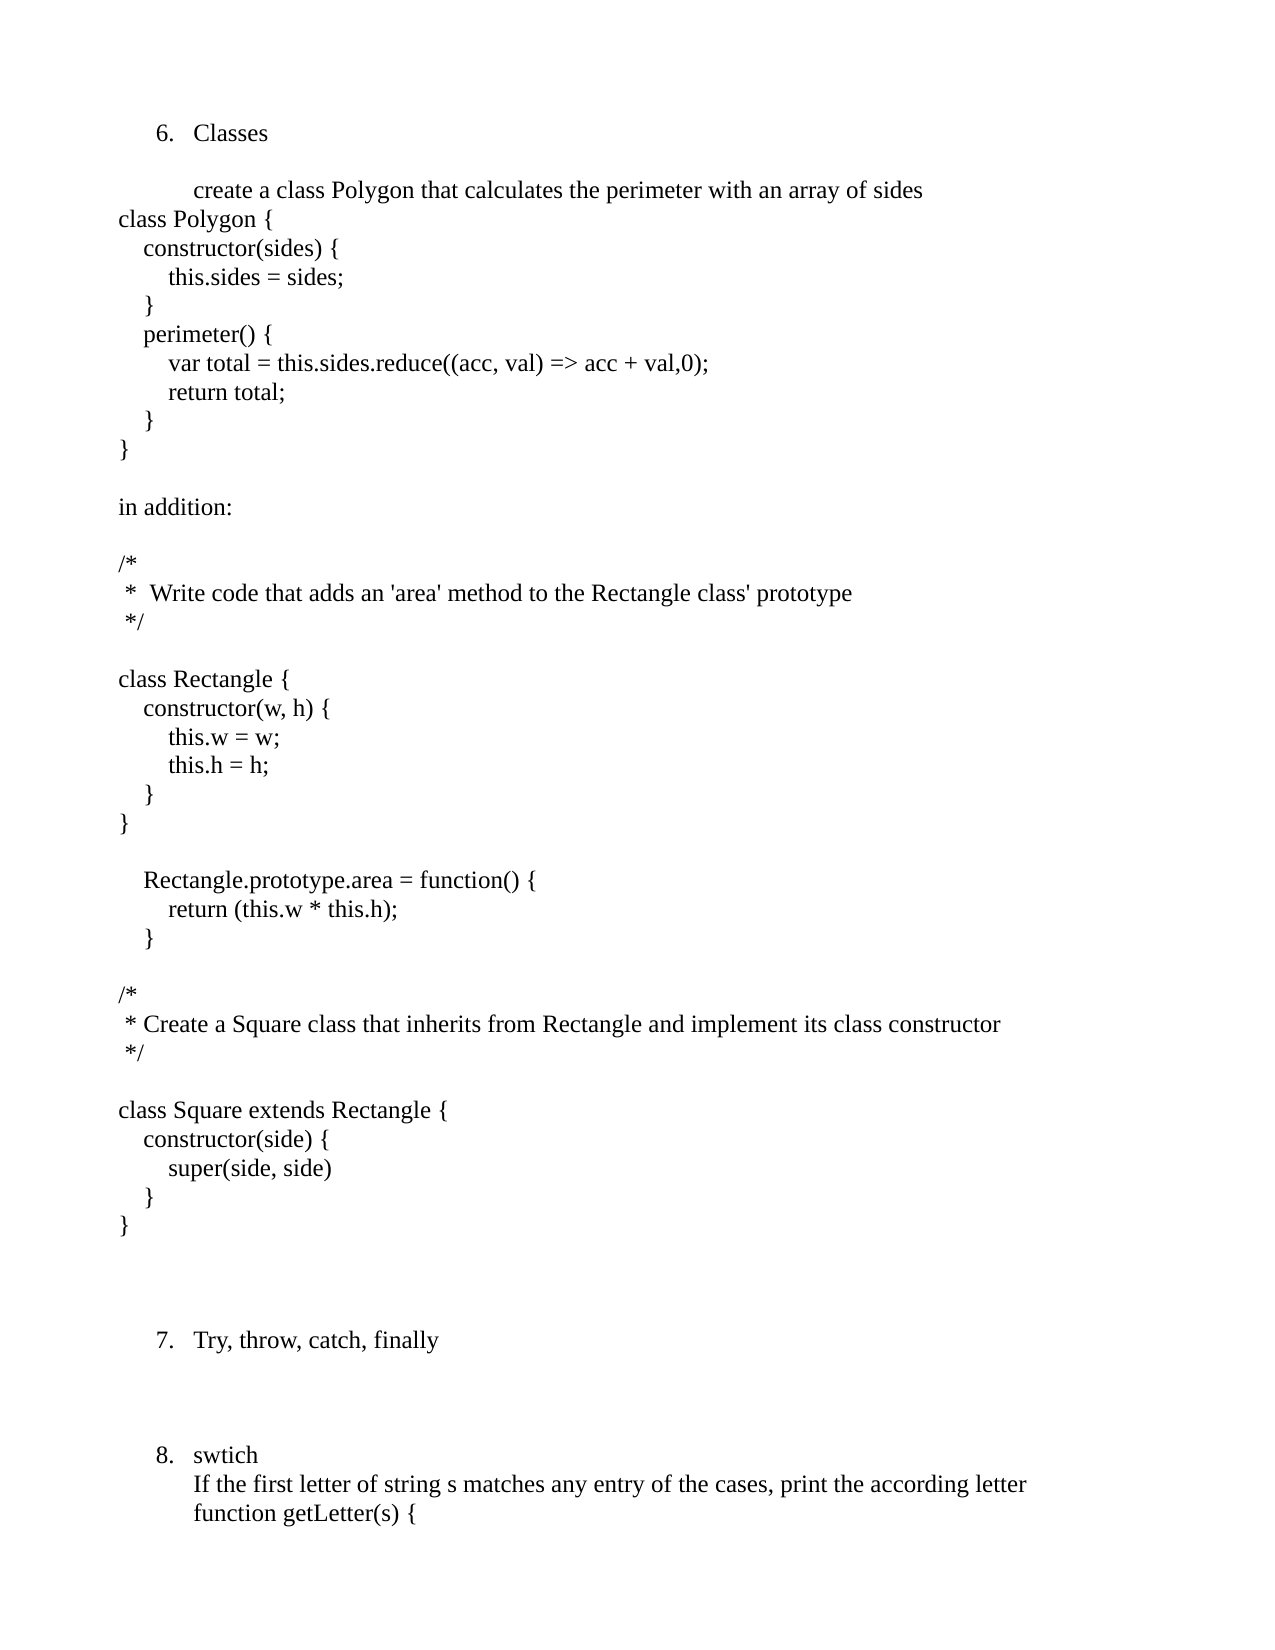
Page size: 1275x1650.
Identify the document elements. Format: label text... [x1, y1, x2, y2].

text class Square extends Rectangle { [118, 1096, 1157, 1124]
text class Rectangle { [118, 664, 1157, 693]
text super(side, side) [118, 1153, 1157, 1182]
text } [118, 779, 1157, 808]
text var total = this.sides.reduce((acc, val) => acc + val,0); [118, 348, 1157, 377]
text } [118, 923, 1157, 952]
list Try, throw, catch, finally [156, 1326, 1157, 1441]
text Rectangle.prototype.area = function() { [118, 866, 1157, 894]
text * Write code that adds an 'area' method to the Rectangle class' prototype [118, 578, 1157, 607]
text class Polygon { [118, 204, 1157, 233]
text perimeter() { [118, 319, 1157, 348]
text constructor(w, h) { [118, 693, 1157, 722]
list Classes create a class Polygon that calculates the perimeter with an array of sides [156, 118, 1157, 204]
text * Create a Square class that inherits from Rectangle and implement its class constructor [118, 1009, 1157, 1038]
text this.sides = sides; [118, 262, 1157, 291]
text this.w = w; [118, 722, 1157, 751]
text return total; [118, 377, 1157, 406]
text /* [118, 549, 1157, 578]
text } [118, 1182, 1157, 1211]
list swtich [156, 1441, 1157, 1469]
text } [118, 434, 1157, 463]
text this.h = h; [118, 751, 1157, 779]
list If the first letter of string s matches any entry of the cases, print the according letter function getLetter(s) { [156, 1469, 1157, 1527]
text return (this.w * this.h); [118, 894, 1157, 923]
text } [118, 291, 1157, 319]
text } [118, 406, 1157, 434]
text } [118, 1211, 1157, 1239]
text constructor(sides) { [118, 233, 1157, 262]
text /* [118, 981, 1157, 1009]
text */ [118, 1038, 1157, 1067]
text constructor(side) { [118, 1124, 1157, 1153]
text } [118, 808, 1157, 837]
text in addition: [118, 492, 1157, 521]
text */ [118, 607, 1157, 636]
